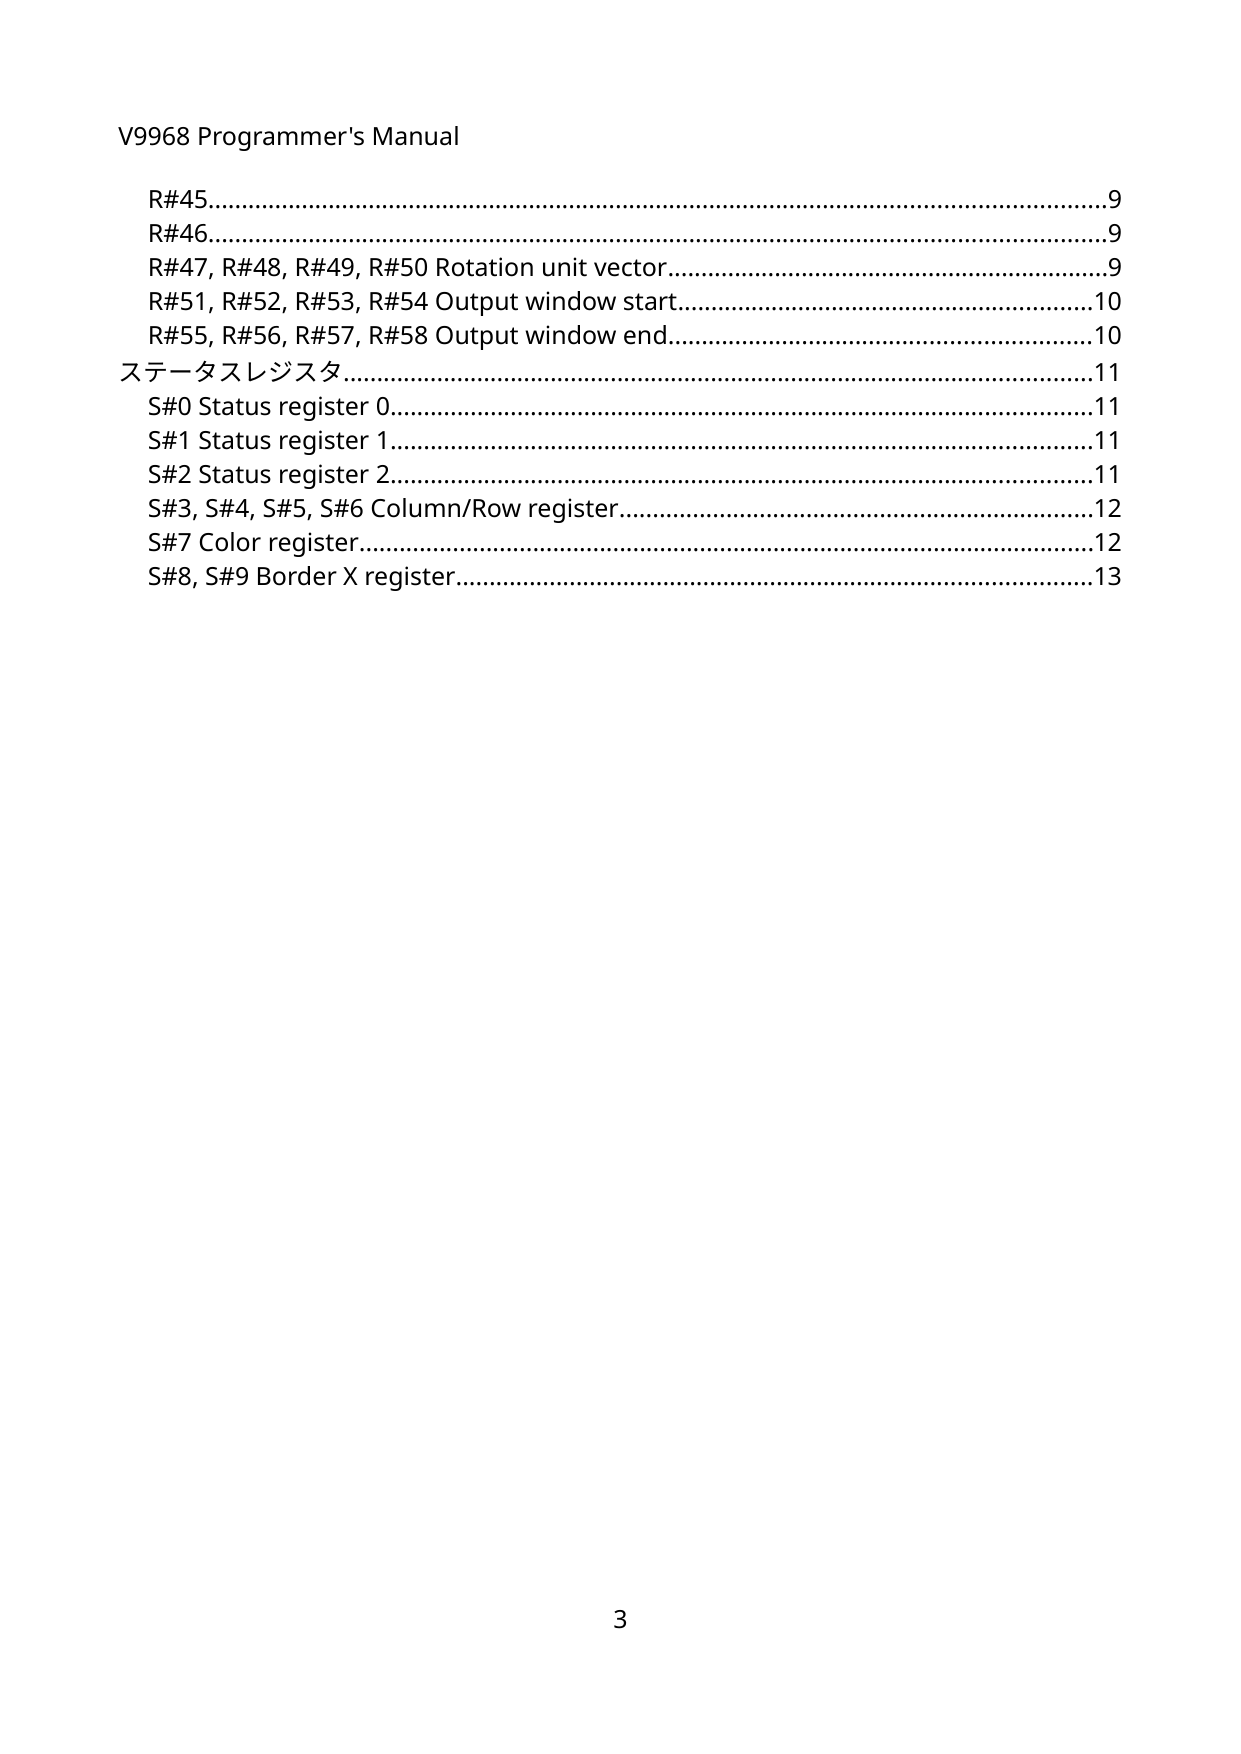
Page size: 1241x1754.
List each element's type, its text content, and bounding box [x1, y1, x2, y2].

text S#3, S#4, S#5, S#6 Column/Row register 12 [148, 490, 1122, 524]
text R#46 9 [148, 216, 1122, 250]
text R#55, R#56, R#57, R#58 Output window end 10 [148, 318, 1122, 352]
text S#0 Status register 0 11 [148, 388, 1122, 422]
text R#45 9 [148, 182, 1122, 216]
text S#2 Status register 2 11 [148, 456, 1122, 490]
text R#47, R#48, R#49, R#50 Rotation unit vector 9 [148, 250, 1122, 284]
text S#1 Status register 1 11 [148, 422, 1122, 456]
text S#8, S#9 Border X register 13 [148, 558, 1122, 593]
text R#51, R#52, R#53, R#54 Output window start 10 [148, 284, 1122, 318]
text ステータスレジスタ 11 [118, 352, 1122, 388]
text S#7 Color register 12 [148, 524, 1122, 558]
